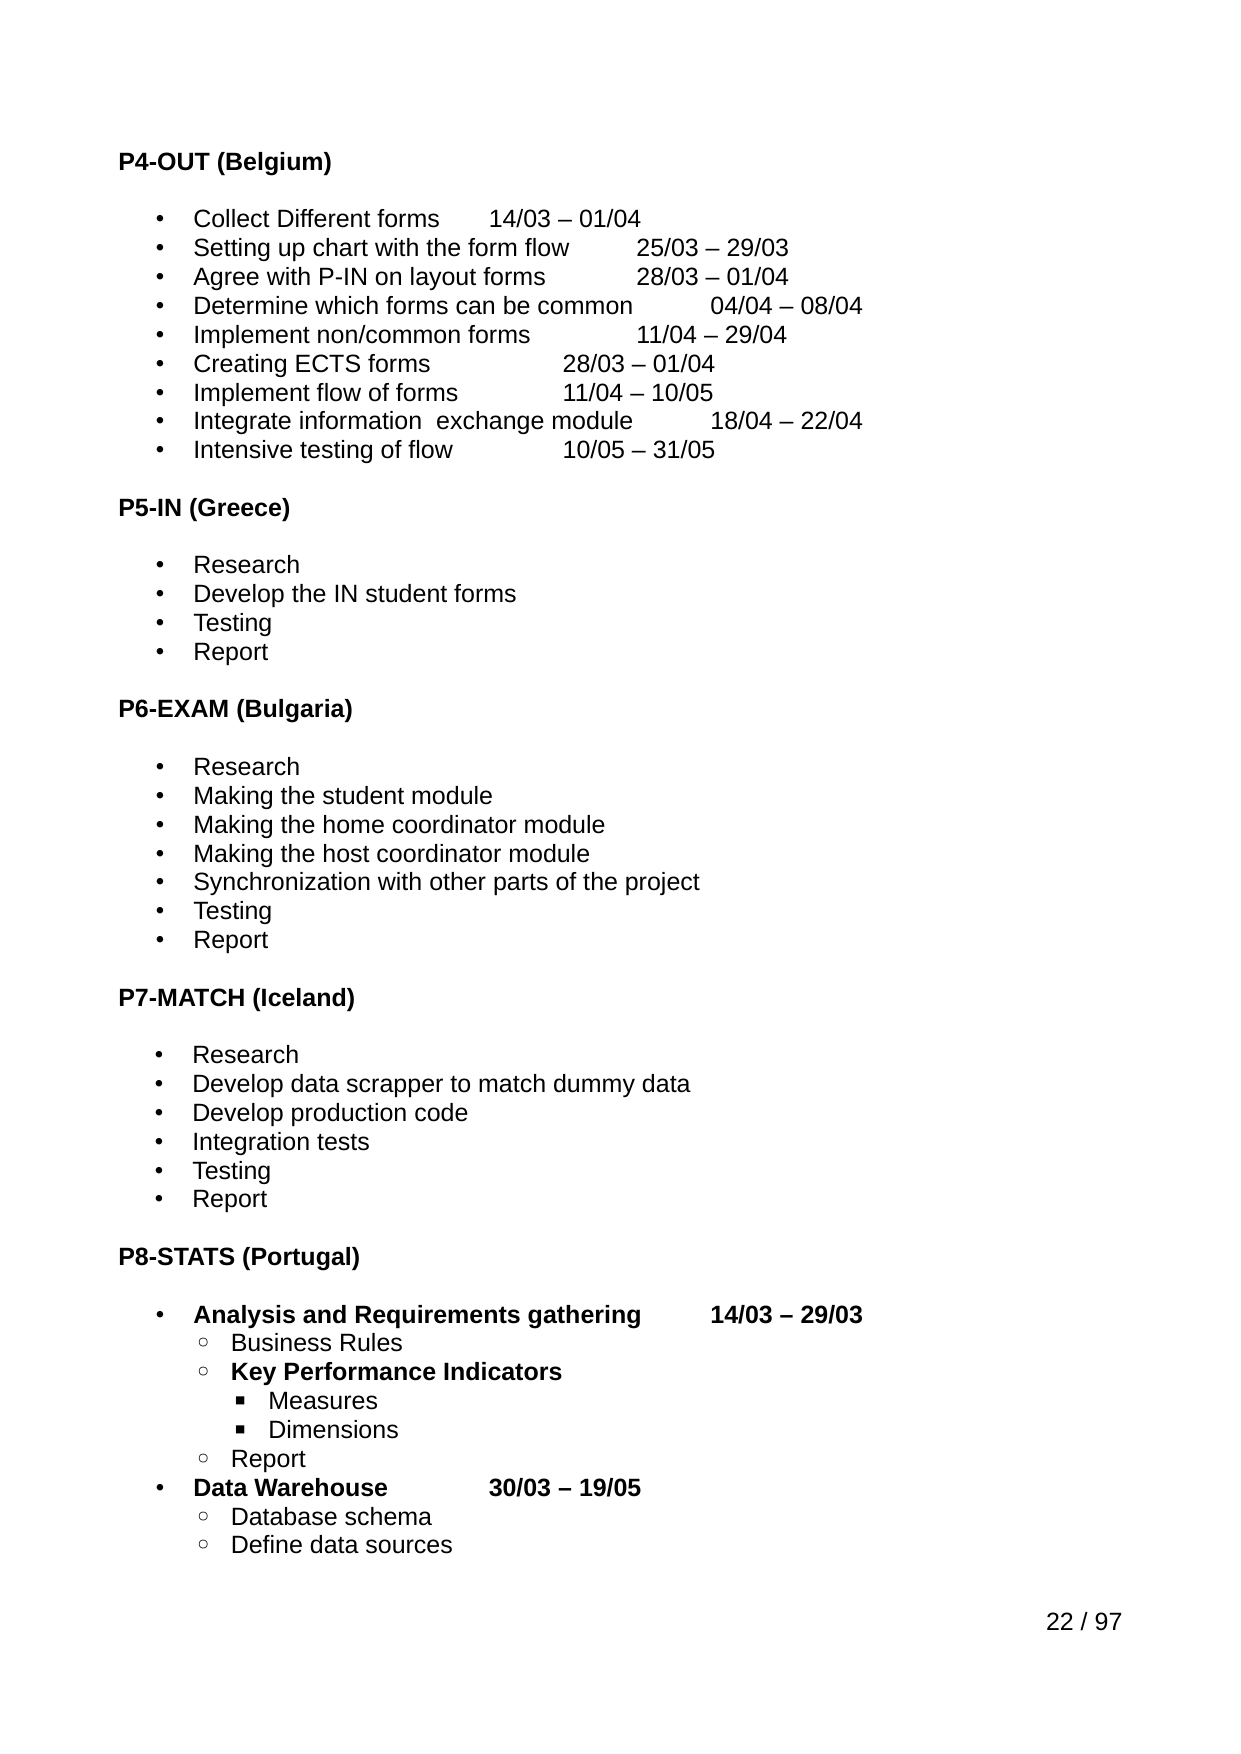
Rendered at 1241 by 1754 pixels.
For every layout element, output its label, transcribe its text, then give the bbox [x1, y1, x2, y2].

list Intensive testing of flow 10/05 – 31/05 [156, 435, 1122, 464]
list Research [156, 550, 1122, 579]
text P8-STATS (Portugal) [118, 1242, 1122, 1271]
list Dimensions [231, 1415, 1122, 1444]
list Report [193, 1444, 1122, 1473]
text P7-MATCH (Iceland) [118, 983, 1122, 1011]
list Report [156, 925, 1122, 954]
list Setting up chart with the form flow 25/03 – 29/03 [156, 233, 1122, 262]
list Synchronization with other parts of the project [156, 867, 1122, 896]
list Implement non/common forms 11/04 – 29/04 [156, 320, 1122, 349]
list Business Rules [193, 1328, 1122, 1357]
list Research [156, 752, 1122, 781]
list Database schema [193, 1502, 1122, 1530]
list Define data sources [193, 1530, 1122, 1559]
list Analysis and Requirements gathering 14/03 – 29/03 [156, 1299, 1122, 1328]
list Research [154, 1040, 1122, 1069]
list Integrate information exchange module 18/04 – 22/04 [156, 406, 1122, 435]
list Data Warehouse 30/03 – 19/05 [156, 1473, 1122, 1502]
list Develop the IN student forms [156, 579, 1122, 608]
list Agree with P-IN on layout forms 28/03 – 01/04 [156, 262, 1122, 291]
list Making the student module [156, 781, 1122, 810]
text P6-EXAM (Bulgaria) [118, 694, 1122, 723]
list Testing [156, 608, 1122, 637]
list Testing [156, 896, 1122, 925]
list Collect Different forms 14/03 – 01/04 [156, 204, 1122, 233]
list Making the host coordinator module [156, 838, 1122, 867]
list Report [156, 637, 1122, 666]
list Develop data scrapper to match dummy data [154, 1069, 1122, 1098]
list Integration tests [154, 1127, 1122, 1156]
list Develop production code [154, 1098, 1122, 1127]
list Key Performance Indicators [193, 1357, 1122, 1386]
list Report [154, 1184, 1122, 1213]
text P5-IN (Greece) [118, 493, 1122, 522]
list Measures [231, 1386, 1122, 1415]
list Implement flow of forms 11/04 – 10/05 [156, 377, 1122, 406]
text P4-OUT (Belgium) [118, 147, 1122, 176]
list Making the home coordinator module [156, 810, 1122, 838]
list Determine which forms can be common 04/04 – 08/04 [156, 291, 1122, 320]
list Testing [154, 1156, 1122, 1184]
list Creating ECTS forms 28/03 – 01/04 [156, 349, 1122, 377]
